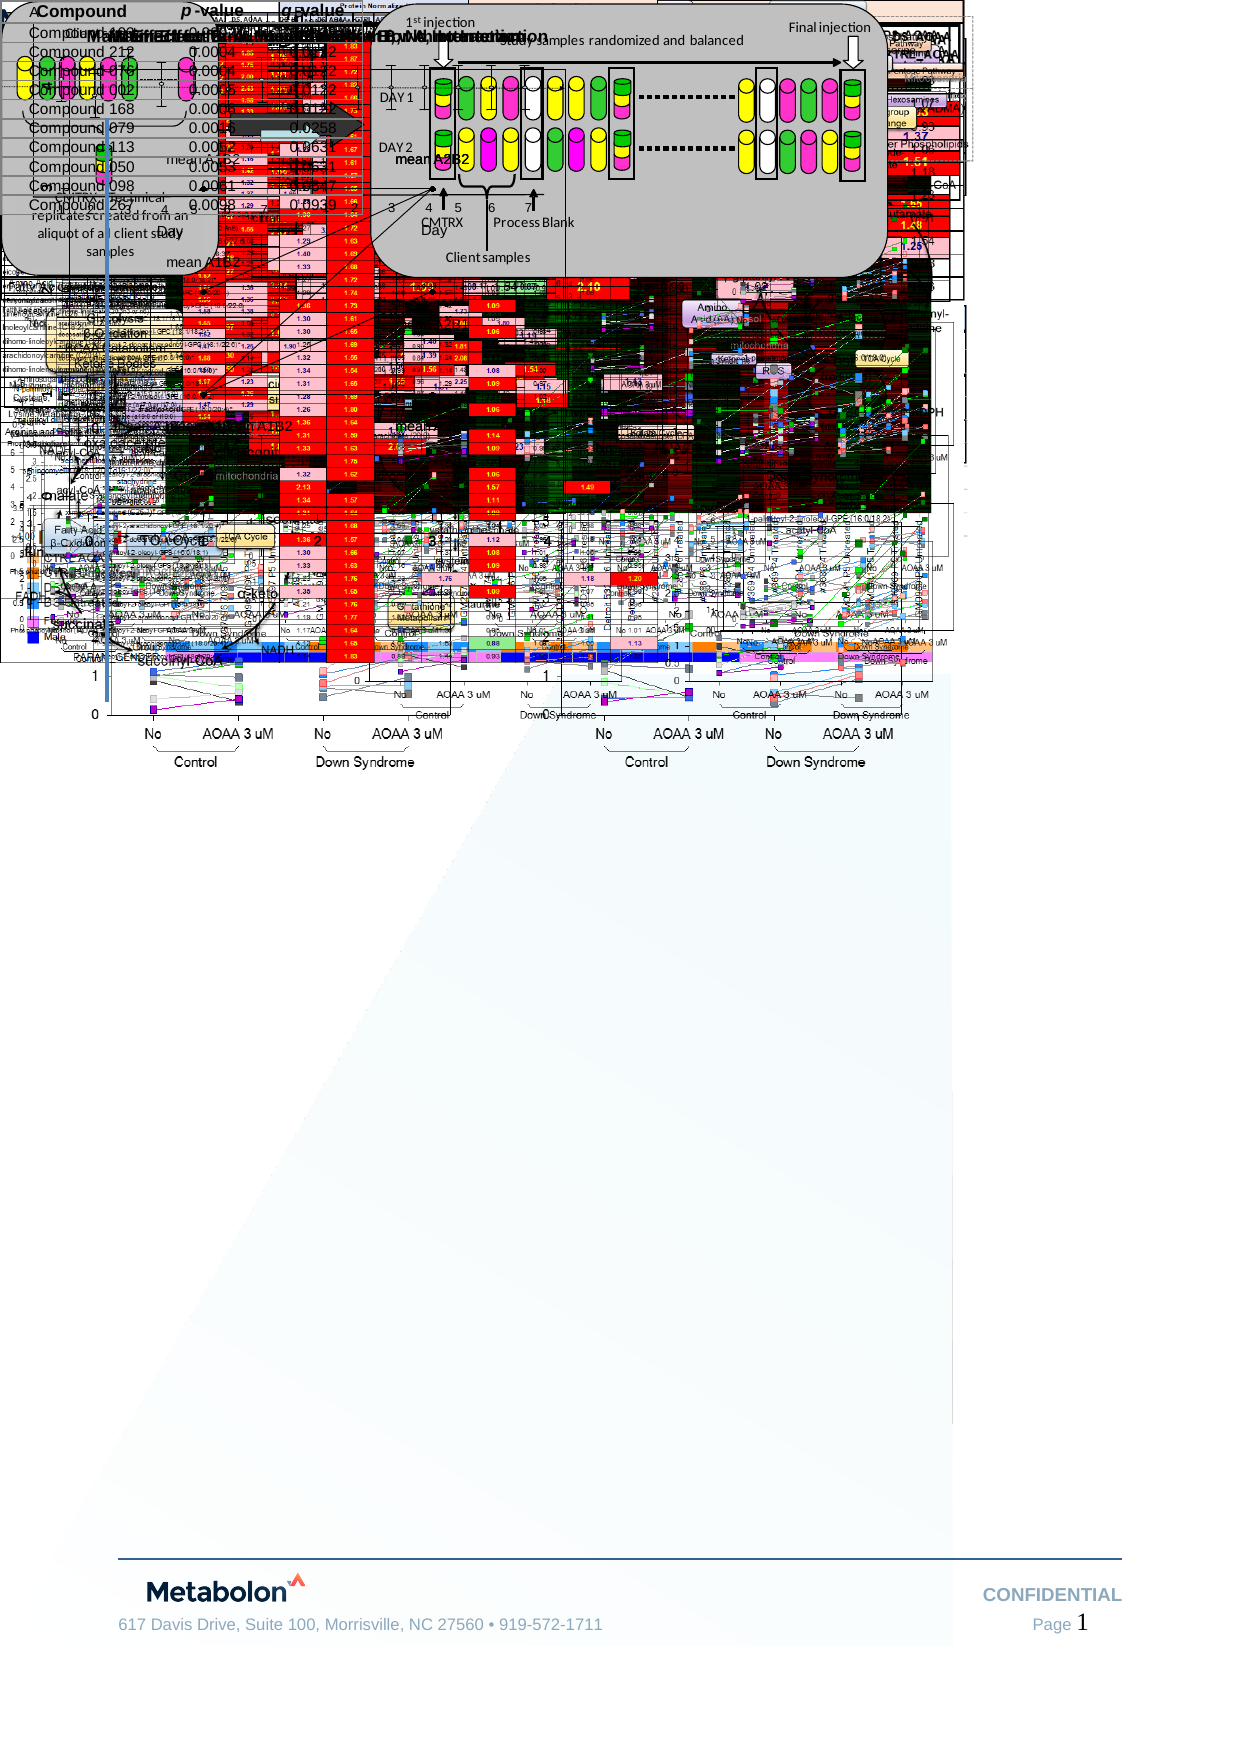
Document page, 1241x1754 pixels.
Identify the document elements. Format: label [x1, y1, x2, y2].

picture [298, 62, 362, 69]
picture [219, 100, 230, 118]
picture [325, 100, 362, 118]
picture [194, 2, 362, 22]
picture [298, 189, 362, 194]
table_header [965, 118, 977, 702]
picture [229, 81, 262, 87]
picture [229, 100, 297, 112]
picture [325, 89, 358, 99]
picture [363, 41, 370, 69]
picture [298, 43, 362, 61]
picture [298, 81, 324, 87]
picture [109, 196, 565, 513]
picture [298, 24, 362, 34]
picture [263, 81, 297, 87]
picture [348, 128, 362, 137]
picture [298, 70, 324, 80]
picture [70, 276, 105, 513]
picture [363, 70, 370, 87]
picture [219, 158, 297, 175]
picture [217, 24, 297, 42]
picture [219, 62, 261, 69]
picture [298, 100, 330, 112]
picture [298, 158, 362, 175]
picture [229, 70, 261, 80]
picture [219, 88, 228, 99]
picture [219, 196, 362, 214]
picture [325, 70, 357, 80]
picture [358, 70, 362, 80]
picture [263, 88, 297, 99]
picture [219, 139, 297, 156]
picture [262, 70, 297, 80]
picture [2, 2, 26, 22]
picture [298, 139, 362, 156]
picture [298, 177, 362, 188]
picture [262, 62, 297, 69]
picture [363, 89, 370, 188]
picture [219, 43, 297, 61]
picture [219, 189, 297, 194]
picture [325, 81, 357, 87]
picture [0, 0, 976, 1646]
picture [219, 177, 297, 188]
picture [219, 70, 228, 80]
picture [298, 88, 324, 99]
picture [219, 81, 228, 86]
picture [229, 88, 262, 99]
picture [219, 120, 230, 137]
